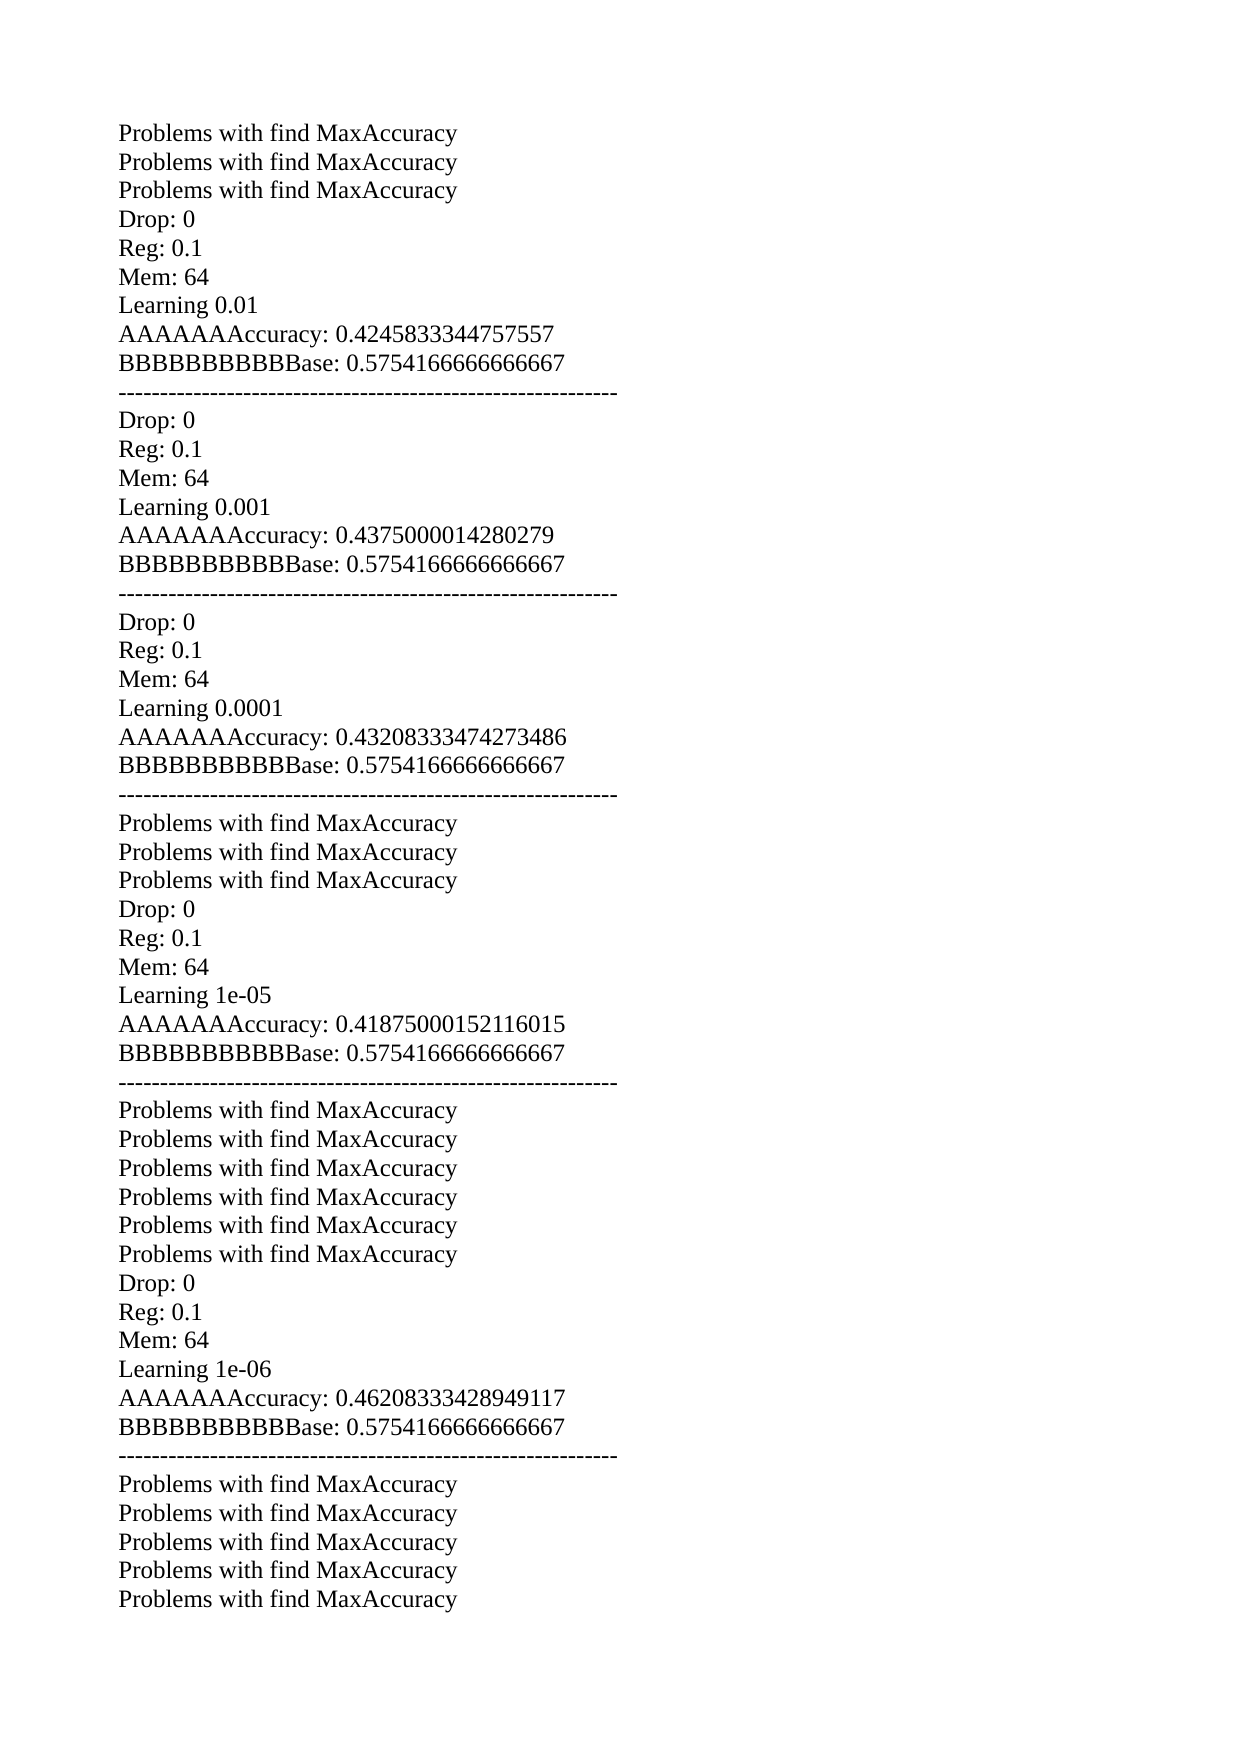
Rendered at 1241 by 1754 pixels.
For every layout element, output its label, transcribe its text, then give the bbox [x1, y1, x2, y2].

text BBBBBBBBBBBase: 0.5754166666666667 [118, 549, 1122, 578]
text BBBBBBBBBBBase: 0.5754166666666667 [118, 1038, 1122, 1067]
text AAAAAAAccuracy: 0.46208333428949117 [118, 1383, 1122, 1412]
text BBBBBBBBBBBase: 0.5754166666666667 [118, 751, 1122, 779]
text Learning 1e-06 [118, 1354, 1122, 1383]
text Problems with find MaxAccuracy [118, 1096, 1122, 1124]
text AAAAAAAccuracy: 0.4375000014280279 [118, 521, 1122, 549]
text AAAAAAAccuracy: 0.4245833344757557 [118, 319, 1122, 348]
text Problems with find MaxAccuracy [118, 1211, 1122, 1239]
text Problems with find MaxAccuracy [118, 1527, 1122, 1556]
text Mem: 64 [118, 664, 1122, 693]
text Learning 0.001 [118, 492, 1122, 521]
text Reg: 0.1 [118, 1297, 1122, 1326]
text Mem: 64 [118, 463, 1122, 492]
text Problems with find MaxAccuracy [118, 1153, 1122, 1182]
text Problems with find MaxAccuracy [118, 866, 1122, 894]
text BBBBBBBBBBBase: 0.5754166666666667 [118, 348, 1122, 377]
text Mem: 64 [118, 262, 1122, 291]
text AAAAAAAccuracy: 0.41875000152116015 [118, 1009, 1122, 1038]
text BBBBBBBBBBBase: 0.5754166666666667 [118, 1412, 1122, 1441]
text Problems with find MaxAccuracy [118, 837, 1122, 866]
text Mem: 64 [118, 952, 1122, 981]
text Problems with find MaxAccuracy [118, 1469, 1122, 1498]
text Problems with find MaxAccuracy [118, 1182, 1122, 1211]
text Problems with find MaxAccuracy [118, 1124, 1122, 1153]
text Drop: 0 [118, 894, 1122, 923]
text ------------------------------------------------------------ [118, 779, 1122, 808]
text Problems with find MaxAccuracy [118, 176, 1122, 204]
text Drop: 0 [118, 406, 1122, 434]
text Learning 0.01 [118, 291, 1122, 319]
text ------------------------------------------------------------ [118, 578, 1122, 607]
text Learning 0.0001 [118, 693, 1122, 722]
text Problems with find MaxAccuracy [118, 1498, 1122, 1527]
text Problems with find MaxAccuracy [118, 118, 1122, 147]
text ------------------------------------------------------------ [118, 377, 1122, 406]
text Problems with find MaxAccuracy [118, 808, 1122, 837]
text Problems with find MaxAccuracy [118, 1584, 1122, 1613]
text Problems with find MaxAccuracy [118, 1556, 1122, 1584]
text Drop: 0 [118, 1268, 1122, 1297]
text AAAAAAAccuracy: 0.43208333474273486 [118, 722, 1122, 751]
text Drop: 0 [118, 607, 1122, 636]
text Problems with find MaxAccuracy [118, 1239, 1122, 1268]
text Reg: 0.1 [118, 636, 1122, 664]
text ------------------------------------------------------------ [118, 1067, 1122, 1096]
text Drop: 0 [118, 204, 1122, 233]
text Reg: 0.1 [118, 233, 1122, 262]
text Problems with find MaxAccuracy [118, 147, 1122, 176]
text Reg: 0.1 [118, 434, 1122, 463]
text ------------------------------------------------------------ [118, 1441, 1122, 1469]
text Learning 1e-05 [118, 981, 1122, 1009]
text Reg: 0.1 [118, 923, 1122, 952]
text Mem: 64 [118, 1326, 1122, 1354]
